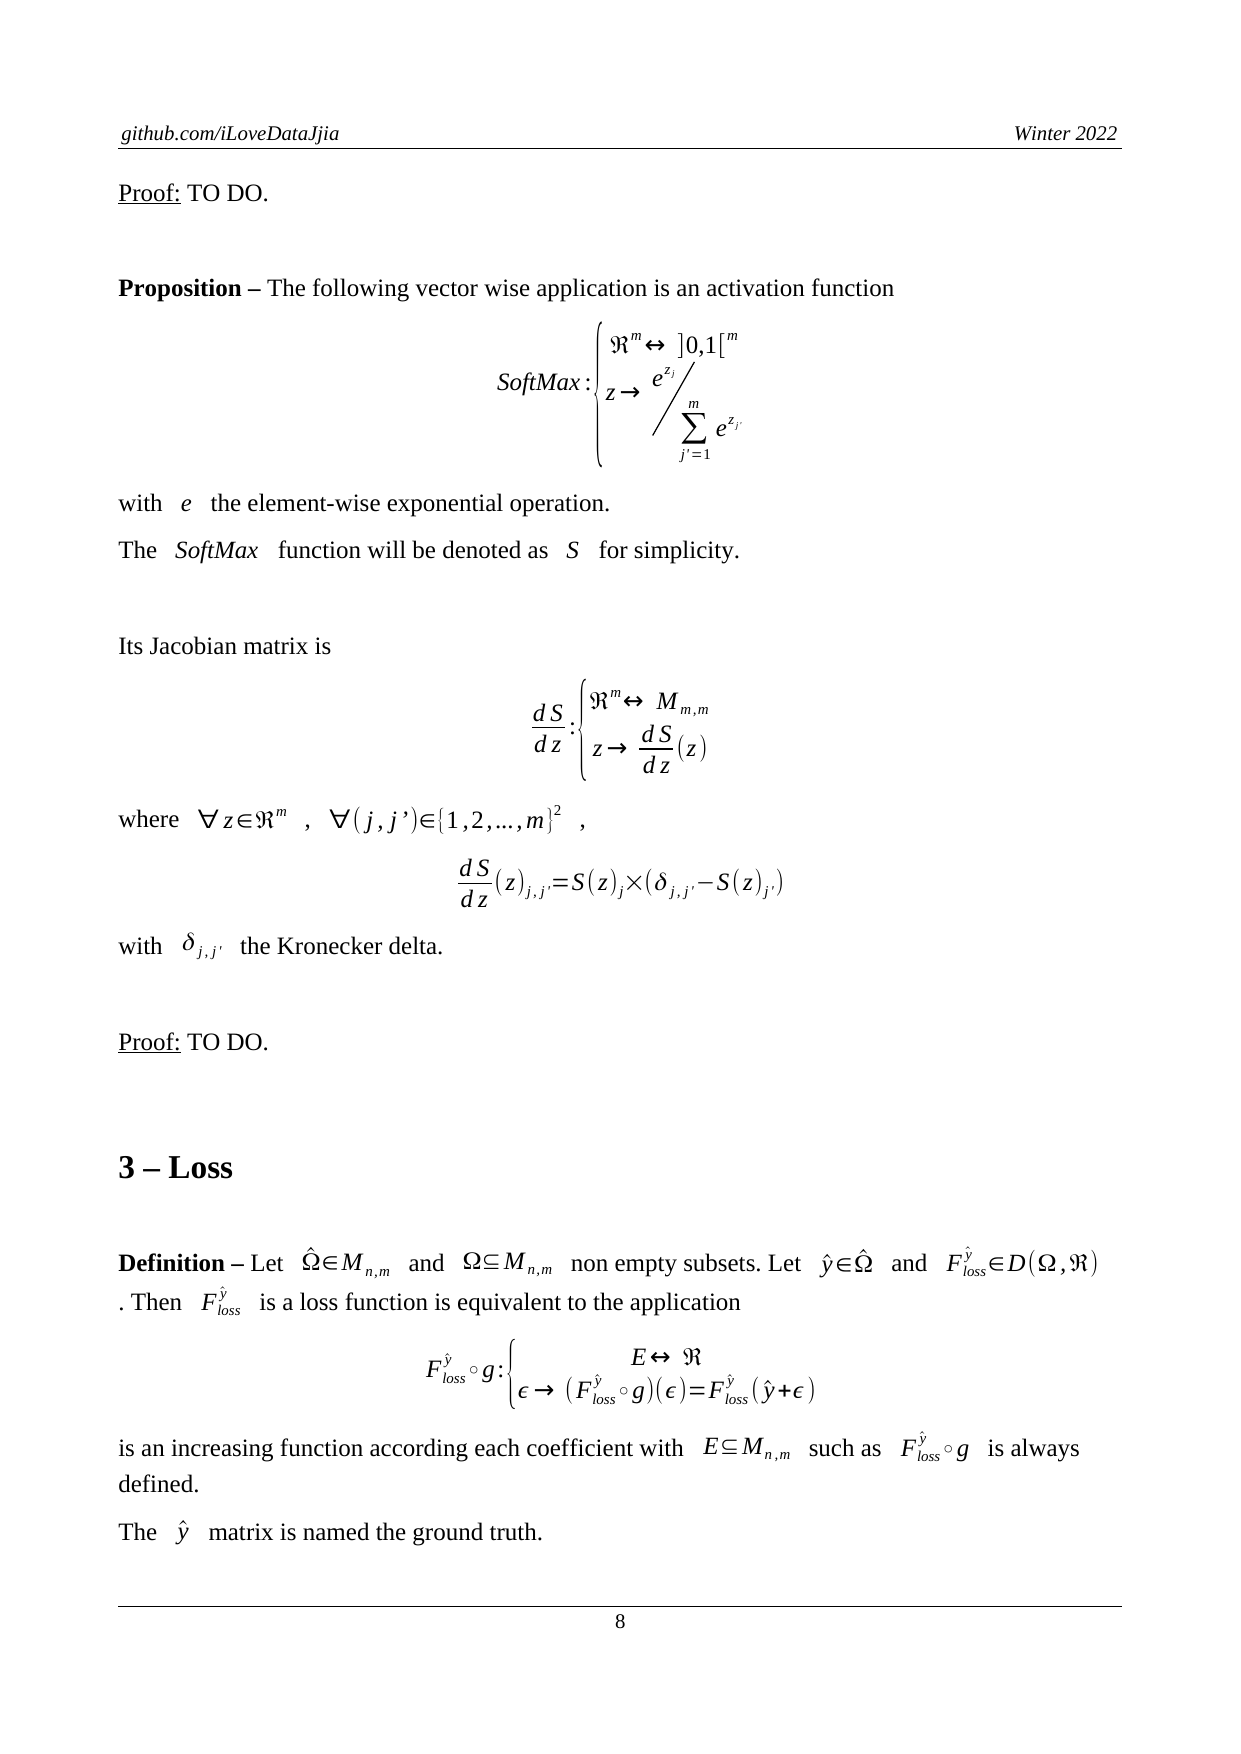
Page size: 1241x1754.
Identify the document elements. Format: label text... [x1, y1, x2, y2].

text Proof: TO DO. [118, 1027, 1122, 1055]
text is an increasing function according each coefficient withsuch asis always defined. [118, 1430, 1122, 1498]
text Proof: TO DO. [118, 178, 1122, 207]
text Its Jacobian matrix is [118, 631, 1122, 659]
text Thefunction will be denoted asfor simplicity. [118, 536, 1122, 564]
text Definition – Letandnon empty subsets. Letand. Thenis a loss function is equivalent to the application [118, 1245, 1122, 1319]
text Thematrix is named the ground truth. [118, 1517, 1122, 1546]
subtitle 3 – Loss [118, 1147, 1122, 1185]
text where,, [118, 802, 1122, 835]
text withthe element-wise exponential operation. [118, 488, 1122, 517]
text Proposition – The following vector wise application is an activation function [118, 273, 1122, 302]
text withthe Kronecker delta. [118, 931, 1122, 960]
